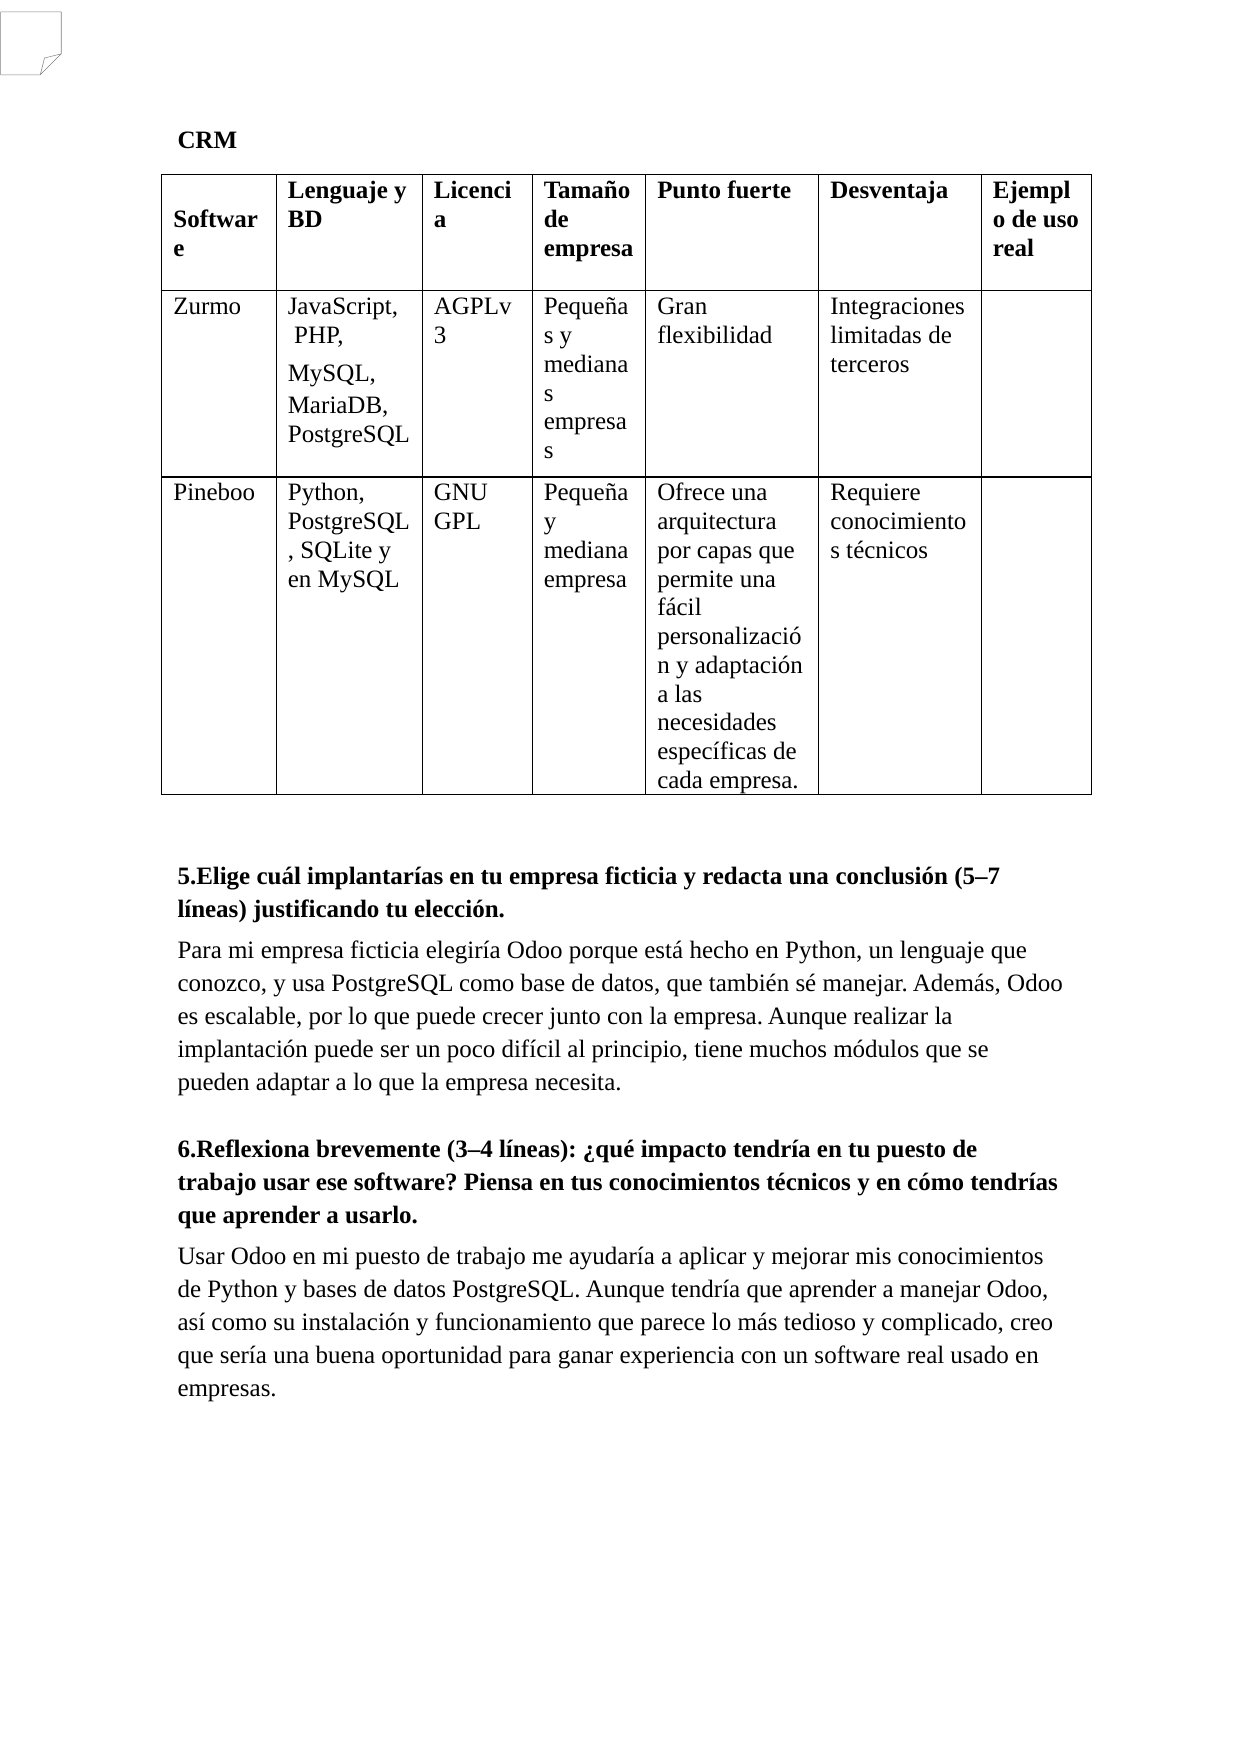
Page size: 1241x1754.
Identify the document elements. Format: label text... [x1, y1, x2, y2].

table_cell [982, 478, 1091, 794]
table_cell Ofrece una arquitectura por capas que permite una fácil personalización y adaptación a las necesidades específicas de cada empresa. [646, 478, 818, 794]
table_header Tamaño de empresa [533, 175, 645, 290]
table_cell Pequeñas y medianas empresas [533, 291, 645, 476]
table_cell [982, 291, 1091, 476]
table_cell JavaScript, PHP, MySQL, MariaDB, PostgreSQL [277, 291, 422, 476]
table_cell Gran flexibilidad [646, 291, 818, 476]
table_header Ejemplo de uso real [982, 175, 1091, 290]
table_cell Pequeña y mediana empresa [533, 478, 645, 794]
table_header Lenguaje y BD [277, 175, 422, 290]
subtitle 5.Elige cuál implantarías en tu empresa ficticia y redacta una conclusión (5–7 líneas) justificando tu elección. [177, 861, 1063, 923]
table_cell GNU GPL [423, 478, 532, 794]
table_header Software [162, 175, 276, 290]
table_cell Python, PostgreSQL, SQLite y en MySQL [277, 478, 422, 794]
text Para mi empresa ficticia elegiría Odoo porque está hecho en Python, un lenguaje que conozco, y usa PostgreSQL como base de datos, que también sé manejar. Además, Odoo es escalable, por lo que puede crecer junto con la empresa. Aunque realizar la implantación puede ser un poco difícil al principio, tiene muchos módulos que se pueden adaptar a lo que la empresa necesita. [177, 935, 1063, 1096]
table_cell AGPLv3 [423, 291, 532, 476]
table_cell Pineboo [162, 478, 276, 794]
table_cell Requiere conocimientos técnicos [819, 478, 981, 794]
subtitle 6.Reflexiona brevemente (3–4 líneas): ¿qué impacto tendría en tu puesto de trabajo usar ese software? Piensa en tus conocimientos técnicos y en cómo tendrías que aprender a usarlo. [177, 1134, 1063, 1229]
text Usar Odoo en mi puesto de trabajo me ayudaría a aplicar y mejorar mis conocimientos de Python y bases de datos PostgreSQL. Aunque tendría que aprender a manejar Odoo, así como su instalación y funcionamiento que parece lo más tedioso y complicado, creo que sería una buena oportunidad para ganar experiencia con un software real usado en empresas. [177, 1241, 1063, 1402]
table_cell Integraciones limitadas de terceros [819, 291, 981, 476]
table_header Punto fuerte [646, 175, 818, 290]
table_cell Zurmo [162, 291, 276, 476]
table_header Desventaja [819, 175, 981, 290]
text CRM [177, 125, 1063, 153]
table_header Licencia [423, 175, 532, 290]
